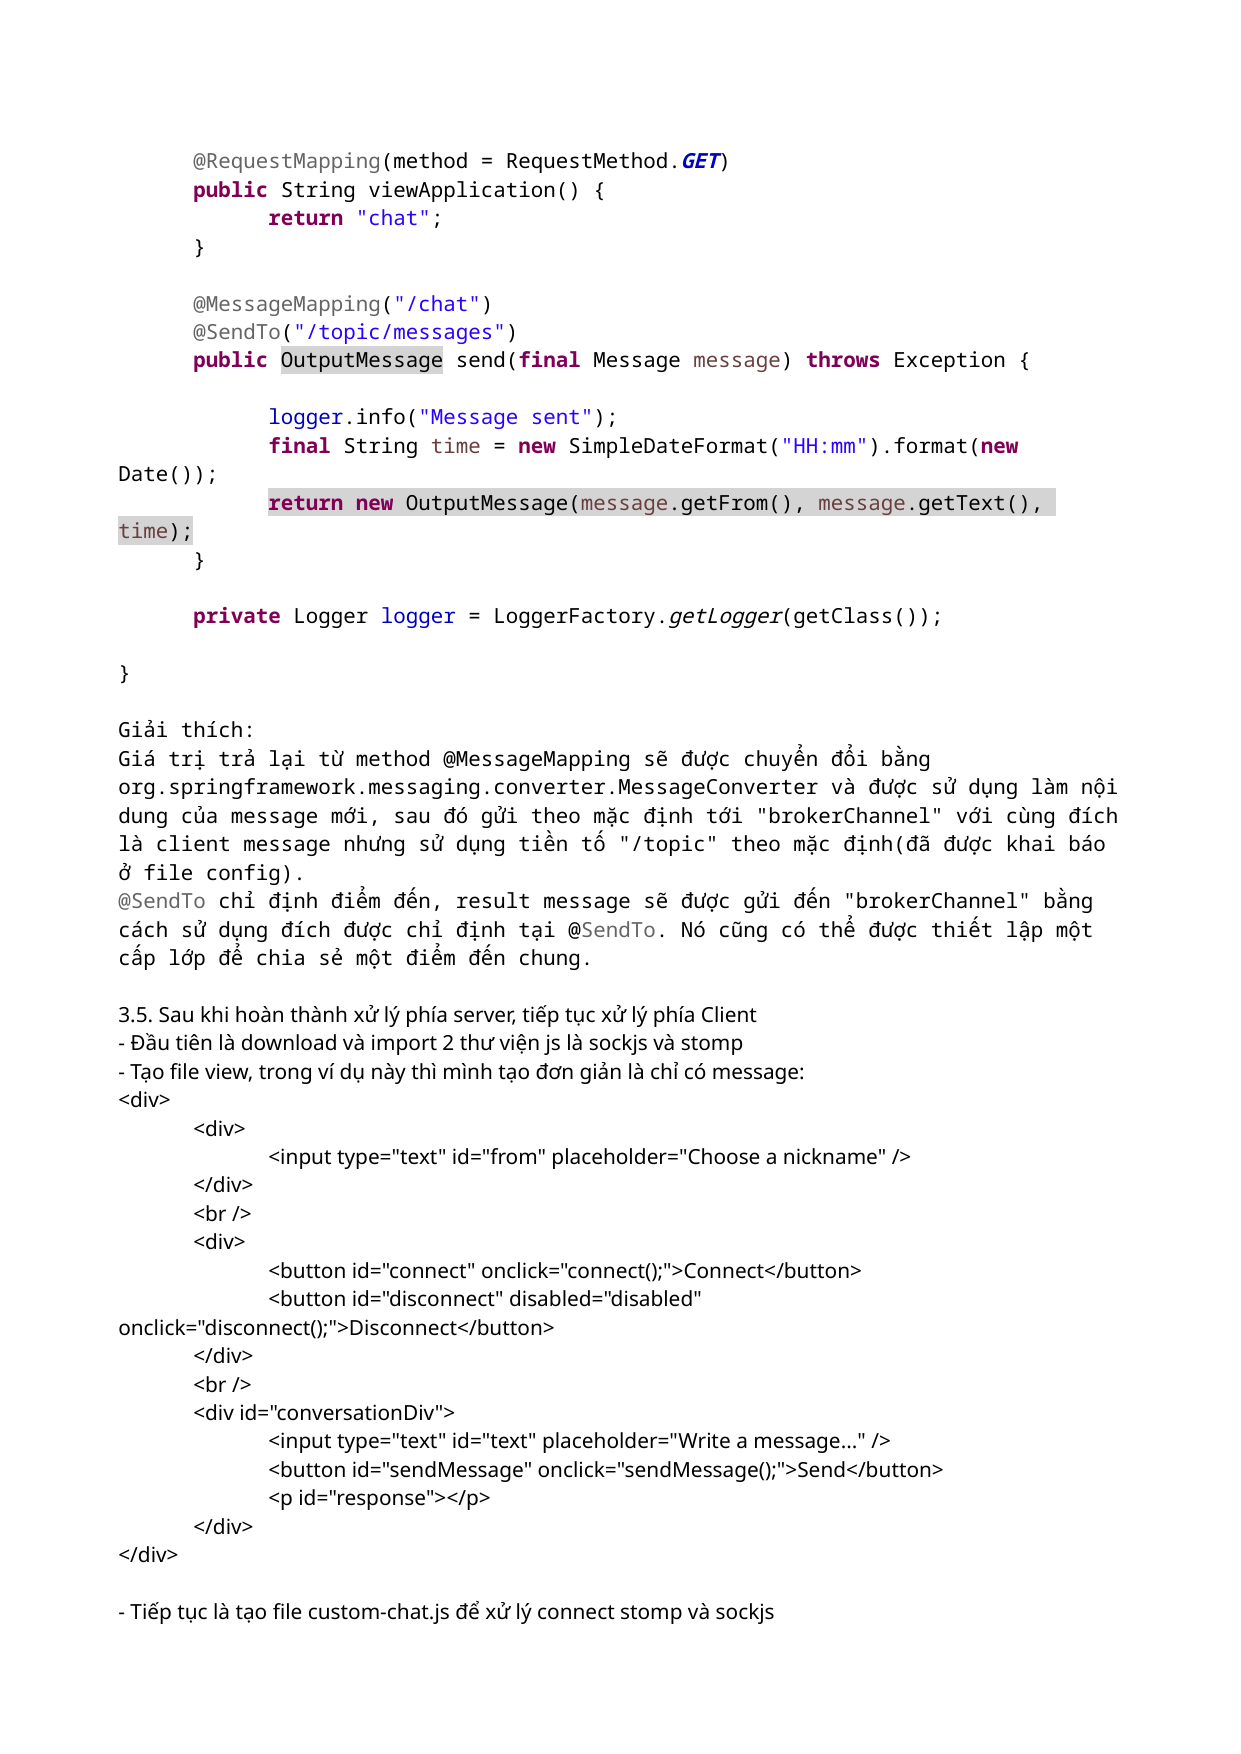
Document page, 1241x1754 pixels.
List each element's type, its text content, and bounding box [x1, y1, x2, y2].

text <br /> [118, 1199, 1122, 1227]
text </div> [118, 1512, 1122, 1540]
text - Tạo file view, trong ví dụ này thì mình tạo đơn giản là chỉ có message: [118, 1057, 1122, 1085]
text @RequestMapping(method = RequestMethod.GET) [118, 147, 1122, 175]
text <div id="conversationDiv"> [118, 1398, 1122, 1427]
text <input type="text" id="text" placeholder="Write a message..." /> [118, 1427, 1122, 1455]
text logger.info("Message sent"); [118, 402, 1122, 431]
text Giải thích: [118, 716, 1122, 744]
text <button id="connect" onclick="connect();">Connect</button> [118, 1256, 1122, 1284]
text } [118, 545, 1122, 573]
text private Logger logger = LoggerFactory.getLogger(getClass()); [118, 602, 1122, 630]
text } [118, 658, 1122, 687]
text <button id="sendMessage" onclick="sendMessage();">Send</button> [118, 1455, 1122, 1483]
text <input type="text" id="from" placeholder="Choose a nickname" /> [118, 1142, 1122, 1171]
text </div> [118, 1341, 1122, 1370]
text <br /> [118, 1370, 1122, 1398]
text <div> [118, 1227, 1122, 1256]
text @SendTo("/topic/messages") [118, 317, 1122, 346]
text } [118, 232, 1122, 260]
text Giá trị trả lại từ method @MessageMapping sẽ được chuyển đổi bằng org.springframework.messaging.converter.MessageConverter và được sử dụng làm nội dung của message mới, sau đó gửi theo mặc định tới "brokerChannel" với cùng đích là client message nhưng sử dụng tiền tố "/topic" theo mặc định(đã được khai báo ở file config). [118, 744, 1122, 886]
text public String viewApplication() { [118, 175, 1122, 203]
text return "chat"; [118, 203, 1122, 232]
text return new OutputMessage(message.getFrom(), message.getText(), time); [118, 488, 1122, 545]
text </div> [118, 1171, 1122, 1199]
text final String time = new SimpleDateFormat("HH:mm").format(new Date()); [118, 431, 1122, 488]
text public OutputMessage send(final Message message) throws Exception { [118, 346, 1122, 374]
text </div> - Tiếp tục là tạo file custom-chat.js để xử lý connect stomp và sockjs [118, 1540, 1122, 1626]
text <div> [118, 1114, 1122, 1142]
text <div> [118, 1085, 1122, 1114]
text <p id="response"></p> [118, 1483, 1122, 1512]
text - Đầu tiên là download và import 2 thư viện js là sockjs và stomp [118, 1028, 1122, 1057]
text <button id="disconnect" disabled="disabled" onclick="disconnect();">Disconnect</button> [118, 1284, 1122, 1341]
text @SendTo chỉ định điểm đến, result message sẽ được gửi đến "brokerChannel" bằng cách sử dụng đích được chỉ định tại @SendTo. Nó cũng có thể được thiết lập một cấp lớp để chia sẻ một điểm đến chung. 3.5. Sau khi hoàn thành xử lý phía server, tiếp tục xử lý phía Client [118, 886, 1122, 1028]
text @MessageMapping("/chat") [118, 289, 1122, 317]
